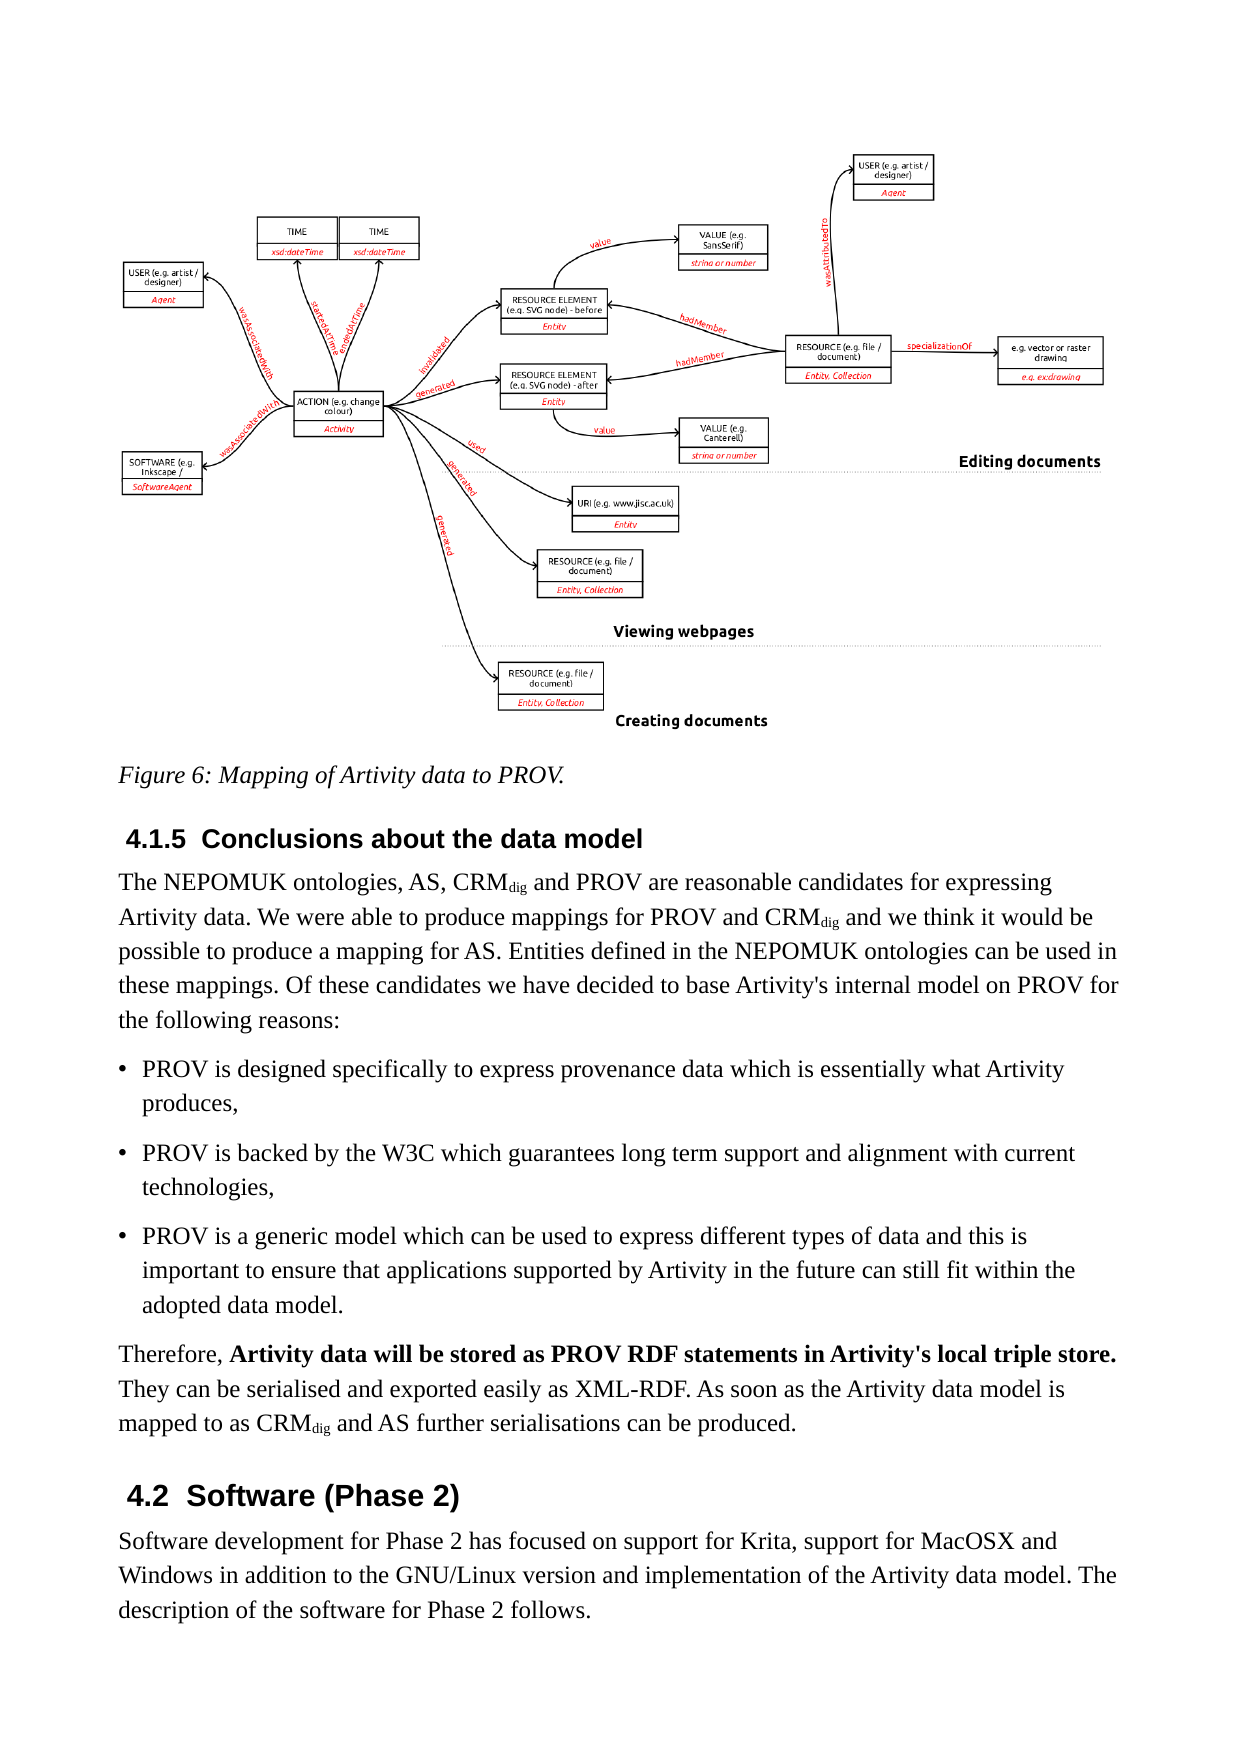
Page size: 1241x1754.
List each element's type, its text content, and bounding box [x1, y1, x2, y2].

subtitle Conclusions about the data model [118, 823, 1122, 854]
list PROV is backed by the W3C which guarantees long term support and alignment with current technologies, [118, 1138, 1122, 1201]
subtitle Software (Phase 2) [118, 1478, 1122, 1513]
text Figure 6: Mapping of Artivity data to PROV. [118, 760, 1122, 788]
text Software development for Phase 2 has focused on support for Krita, support for MacOSX and Windows in addition to the GNU/Linux version and implementation of the Artivity data model. The description of the software for Phase 2 follows. [118, 1526, 1122, 1623]
list PROV is a generic model which can be used to express different types of data and this is important to ensure that applications supported by Artivity in the future can still fit within the adopted data model. [118, 1221, 1122, 1319]
picture [118, 130, 1123, 760]
text The NEPOMUK ontologies, AS, CRMdig and PROV are reasonable candidates for expressing Artivity data. We were able to produce mappings for PROV and CRMdig and we think it would be possible to produce a mapping for AS. Entities defined in the NEPOMUK ontologies can be used in these mappings. Of these candidates we have decided to base Artivity's internal model on PROV for the following reasons: [118, 867, 1122, 1034]
list PROV is designed specifically to express provenance data which is essentially what Artivity produces, [118, 1054, 1122, 1117]
text Therefore, Artivity data will be stored as PROV RDF statements in Artivity's local triple store. They can be serialised and exported easily as XML-RDF. As soon as the Artivity data model is mapped to as CRMdig and AS further serialisations can be produced. [118, 1339, 1122, 1437]
